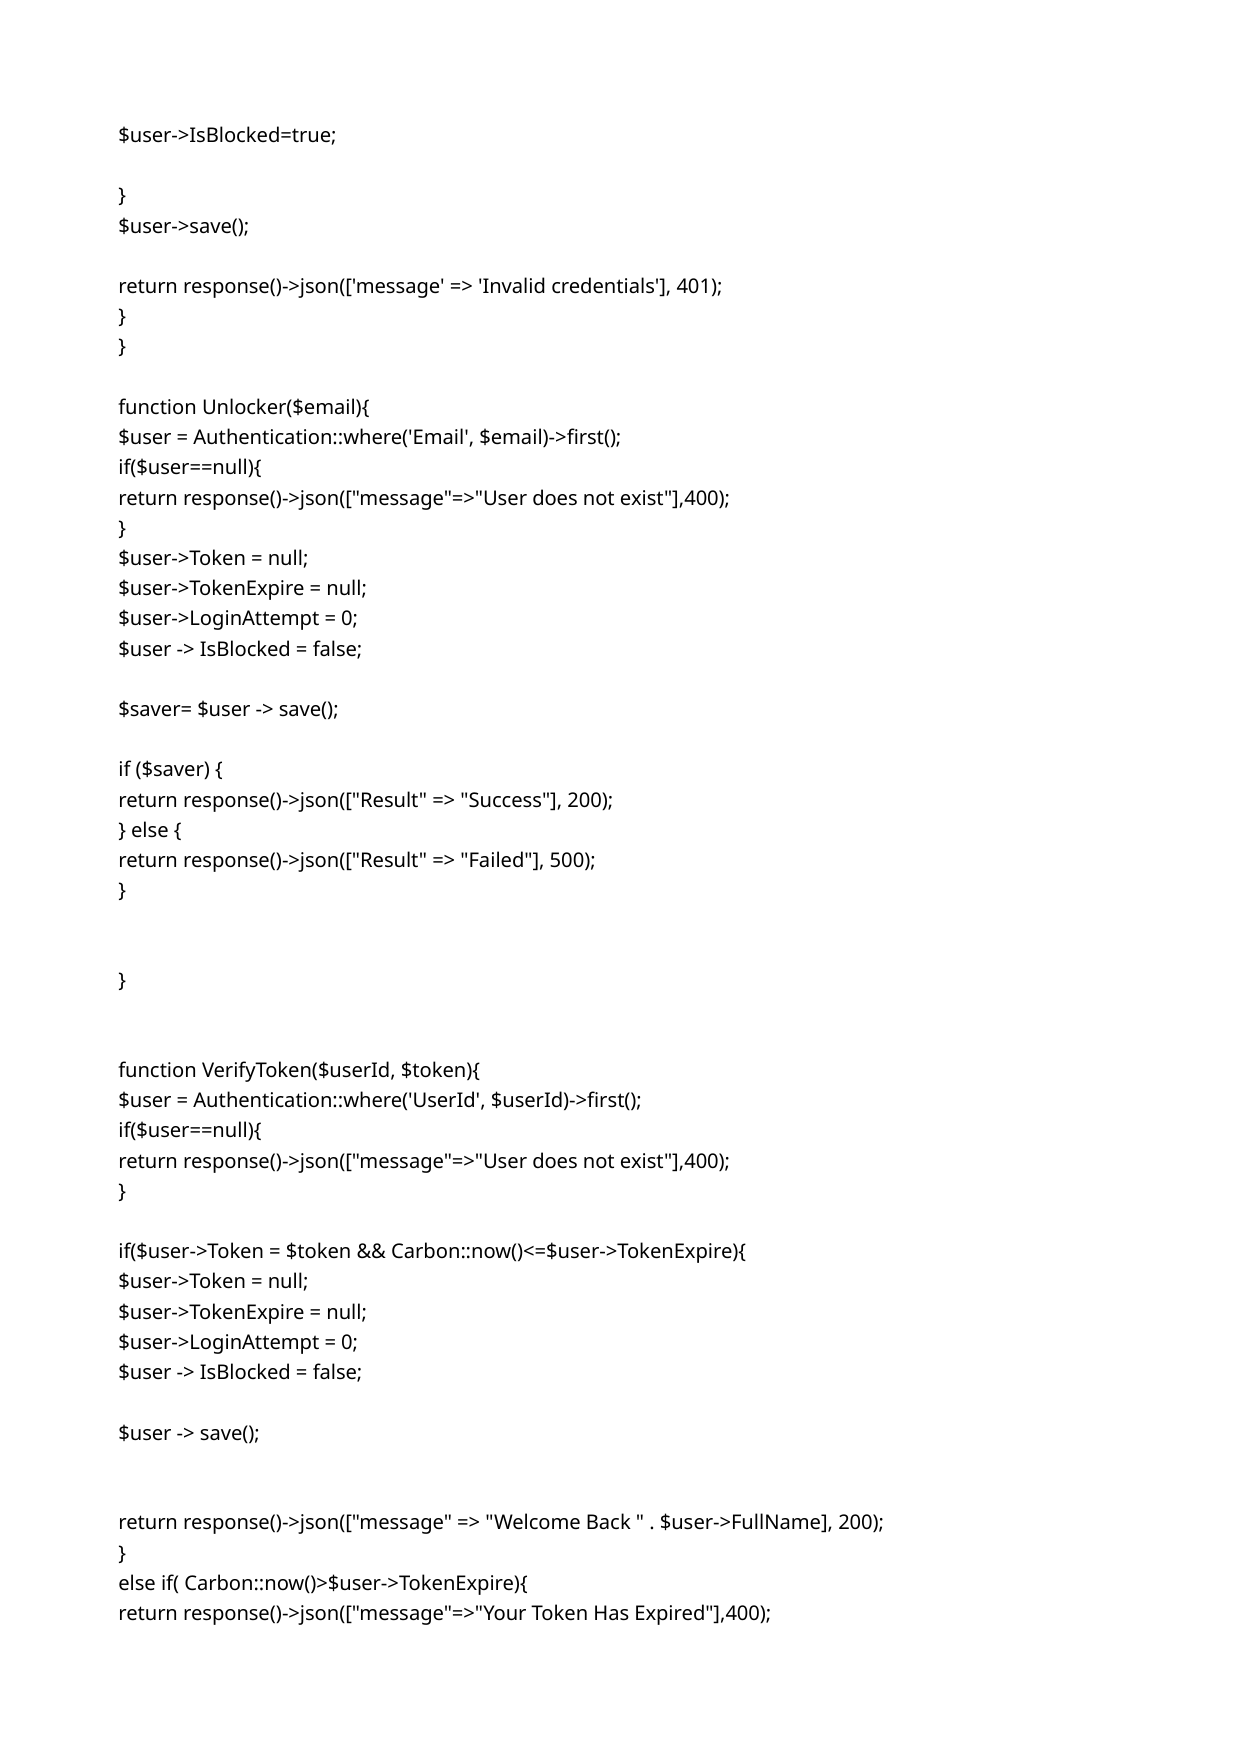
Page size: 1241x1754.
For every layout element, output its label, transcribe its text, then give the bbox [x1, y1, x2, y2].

text } else { [118, 813, 1122, 843]
text $saver= $user -> save(); [118, 692, 1122, 722]
text if($user->Token = $token && Carbon::now()<=$user->TokenExpire){ [118, 1234, 1122, 1264]
text $user -> IsBlocked = false; [118, 632, 1122, 662]
text $user->LoginAttempt = 0; [118, 1325, 1122, 1355]
text if($user==null){ [118, 1113, 1122, 1144]
text $user->TokenExpire = null; [118, 571, 1122, 601]
text $user -> save(); [118, 1416, 1122, 1446]
text return response()->json(["Result" => "Success"], 200); [118, 783, 1122, 813]
text return response()->json(['message' => 'Invalid credentials'], 401); [118, 269, 1122, 299]
text return response()->json(["message"=>"User does not exist"],400); [118, 1144, 1122, 1174]
text $user = Authentication::where('Email', $email)->first(); [118, 420, 1122, 450]
text } [118, 178, 1122, 209]
text return response()->json(["message"=>"Your Token Has Expired"],400); [118, 1596, 1122, 1626]
text $user = Authentication::where('UserId', $userId)->first(); [118, 1083, 1122, 1113]
text } [118, 511, 1122, 541]
text } [118, 1536, 1122, 1566]
text $user->TokenExpire = null; [118, 1295, 1122, 1325]
text function Unlocker($email){ [118, 390, 1122, 420]
text } [118, 873, 1122, 903]
text else if( Carbon::now()>$user->TokenExpire){ [118, 1566, 1122, 1596]
text $user -> IsBlocked = false; [118, 1355, 1122, 1385]
text $user->Token = null; [118, 1264, 1122, 1295]
text if ($saver) { [118, 752, 1122, 783]
text $user->save(); [118, 209, 1122, 239]
text } [118, 1174, 1122, 1204]
text function VerifyToken($userId, $token){ [118, 1053, 1122, 1083]
text if($user==null){ [118, 450, 1122, 481]
text return response()->json(["message"=>"User does not exist"],400); [118, 481, 1122, 511]
text } [118, 299, 1122, 329]
text $user->LoginAttempt = 0; [118, 601, 1122, 632]
text } [118, 963, 1122, 993]
text return response()->json(["Result" => "Failed"], 500); [118, 843, 1122, 873]
text $user->Token = null; [118, 541, 1122, 571]
text $user->IsBlocked=true; [118, 118, 1122, 148]
text return response()->json(["message" => "Welcome Back " . $user->FullName], 200); [118, 1506, 1122, 1536]
text } [118, 329, 1122, 360]
